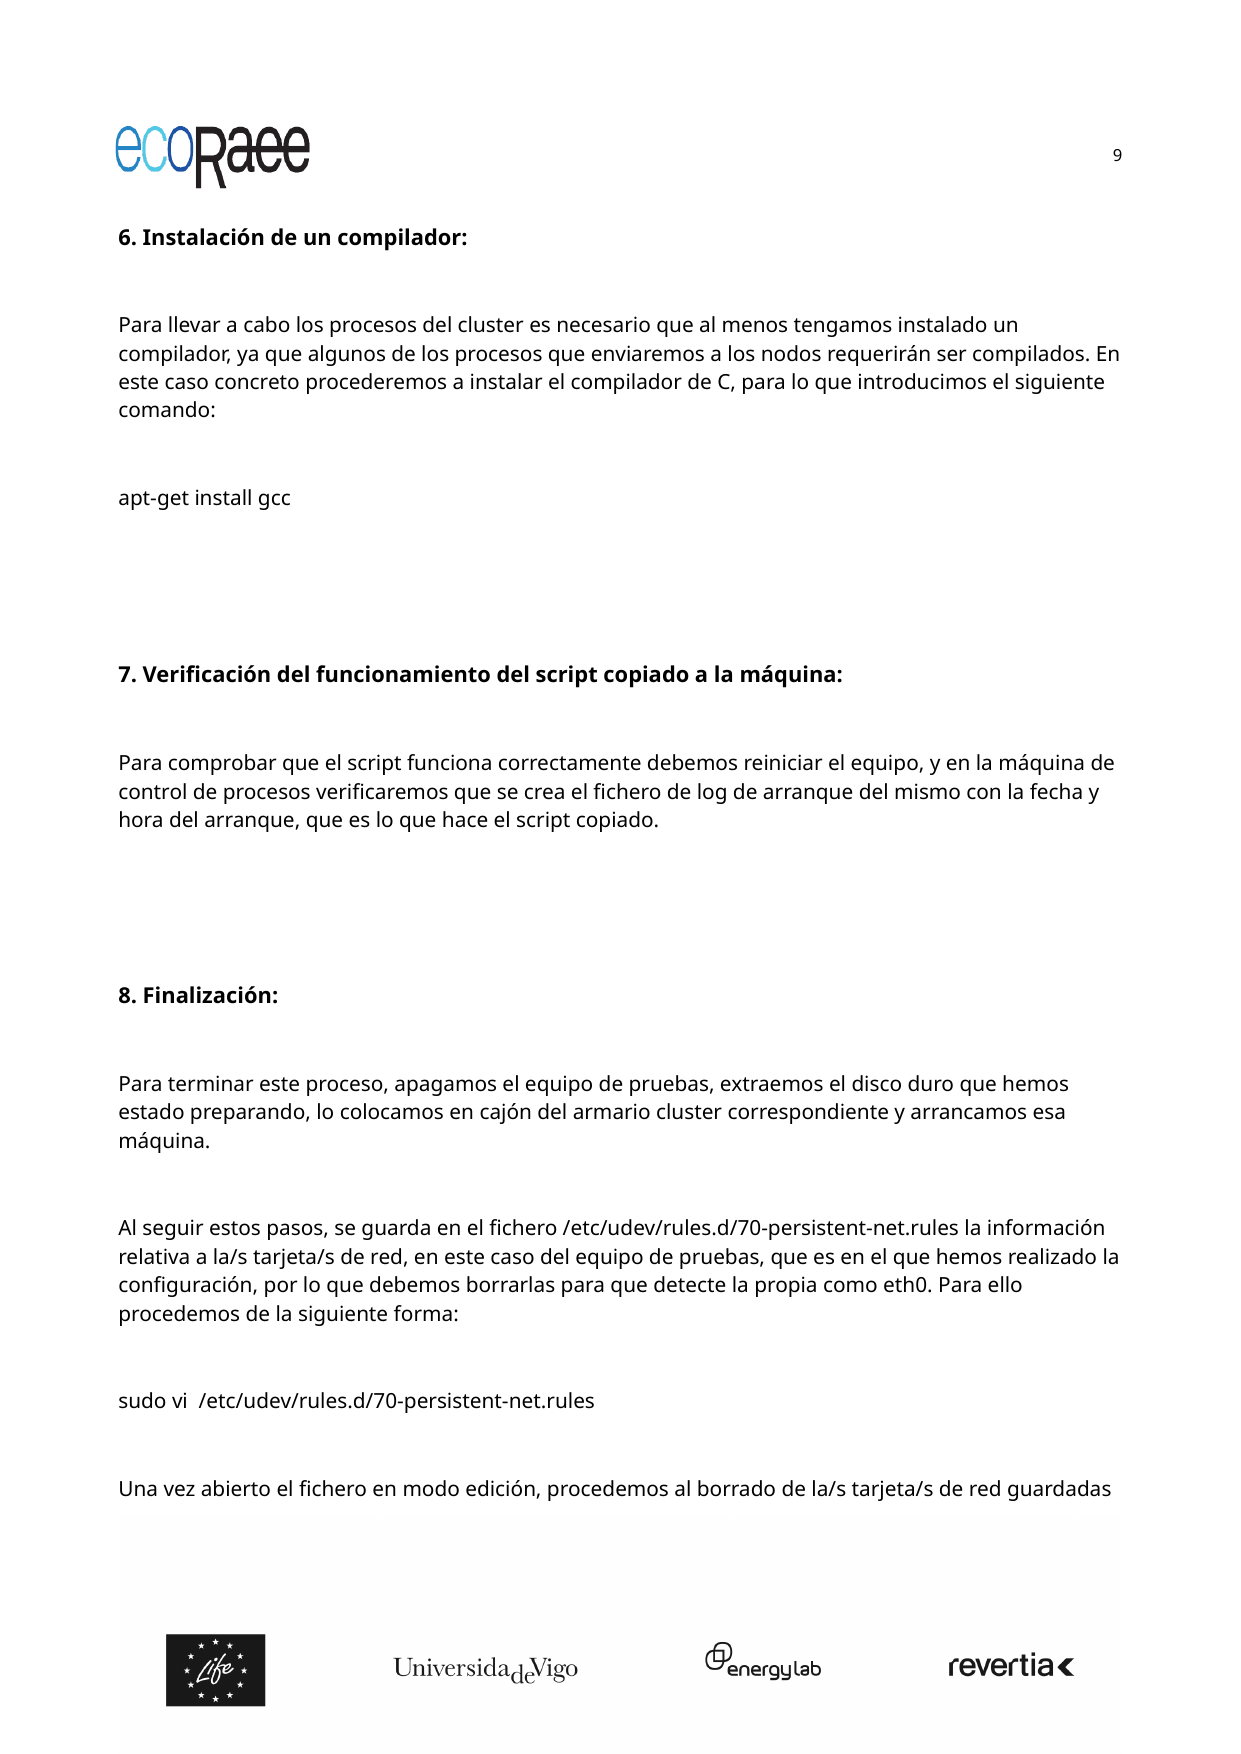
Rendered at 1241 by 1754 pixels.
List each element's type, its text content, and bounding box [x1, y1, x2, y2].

text sudo vi /etc/udev/rules.d/70-persistent-net.rules [118, 1386, 1122, 1415]
text Para terminar este proceso, apagamos el equipo de pruebas, extraemos el disco duro que hemos estado preparando, lo colocamos en cajón del armario cluster correspondiente y arrancamos esa máquina. [118, 1069, 1122, 1154]
picture [118, 1514, 1123, 1754]
text 6. Instalación de un compilador: [118, 221, 1122, 251]
text apt-get install gcc [118, 483, 1122, 512]
text Una vez abierto el fichero en modo edición, procedemos al borrado de la/s tarjeta/s de red guardadas [118, 1474, 1122, 1502]
text Al seguir estos pasos, se guarda en el fichero /etc/udev/rules.d/70-persistent-net.rules la información relativa a la/s tarjeta/s de red, en este caso del equipo de pruebas, que es en el que hemos realizado la configuración, por lo que debemos borrarlas para que detecte la propia como eth0. Para ello procedemos de la siguiente forma: [118, 1213, 1122, 1327]
text Para llevar a cabo los procesos del cluster es necesario que al menos tengamos instalado un compilador, ya que algunos de los procesos que enviaremos a los nodos requerirán ser compilados. En este caso concreto procederemos a instalar el compilador de C, para lo que introducimos el siguiente comando: [118, 310, 1122, 424]
text 7. Verificación del funcionamiento del script copiado a la máquina: [118, 659, 1122, 689]
text 8. Finalización: [118, 980, 1122, 1010]
picture [114, 124, 311, 190]
text Para comprobar que el script funciona correctamente debemos reiniciar el equipo, y en la máquina de control de procesos verificaremos que se crea el fichero de log de arranque del mismo con la fecha y hora del arranque, que es lo que hace el script copiado. [118, 748, 1122, 834]
